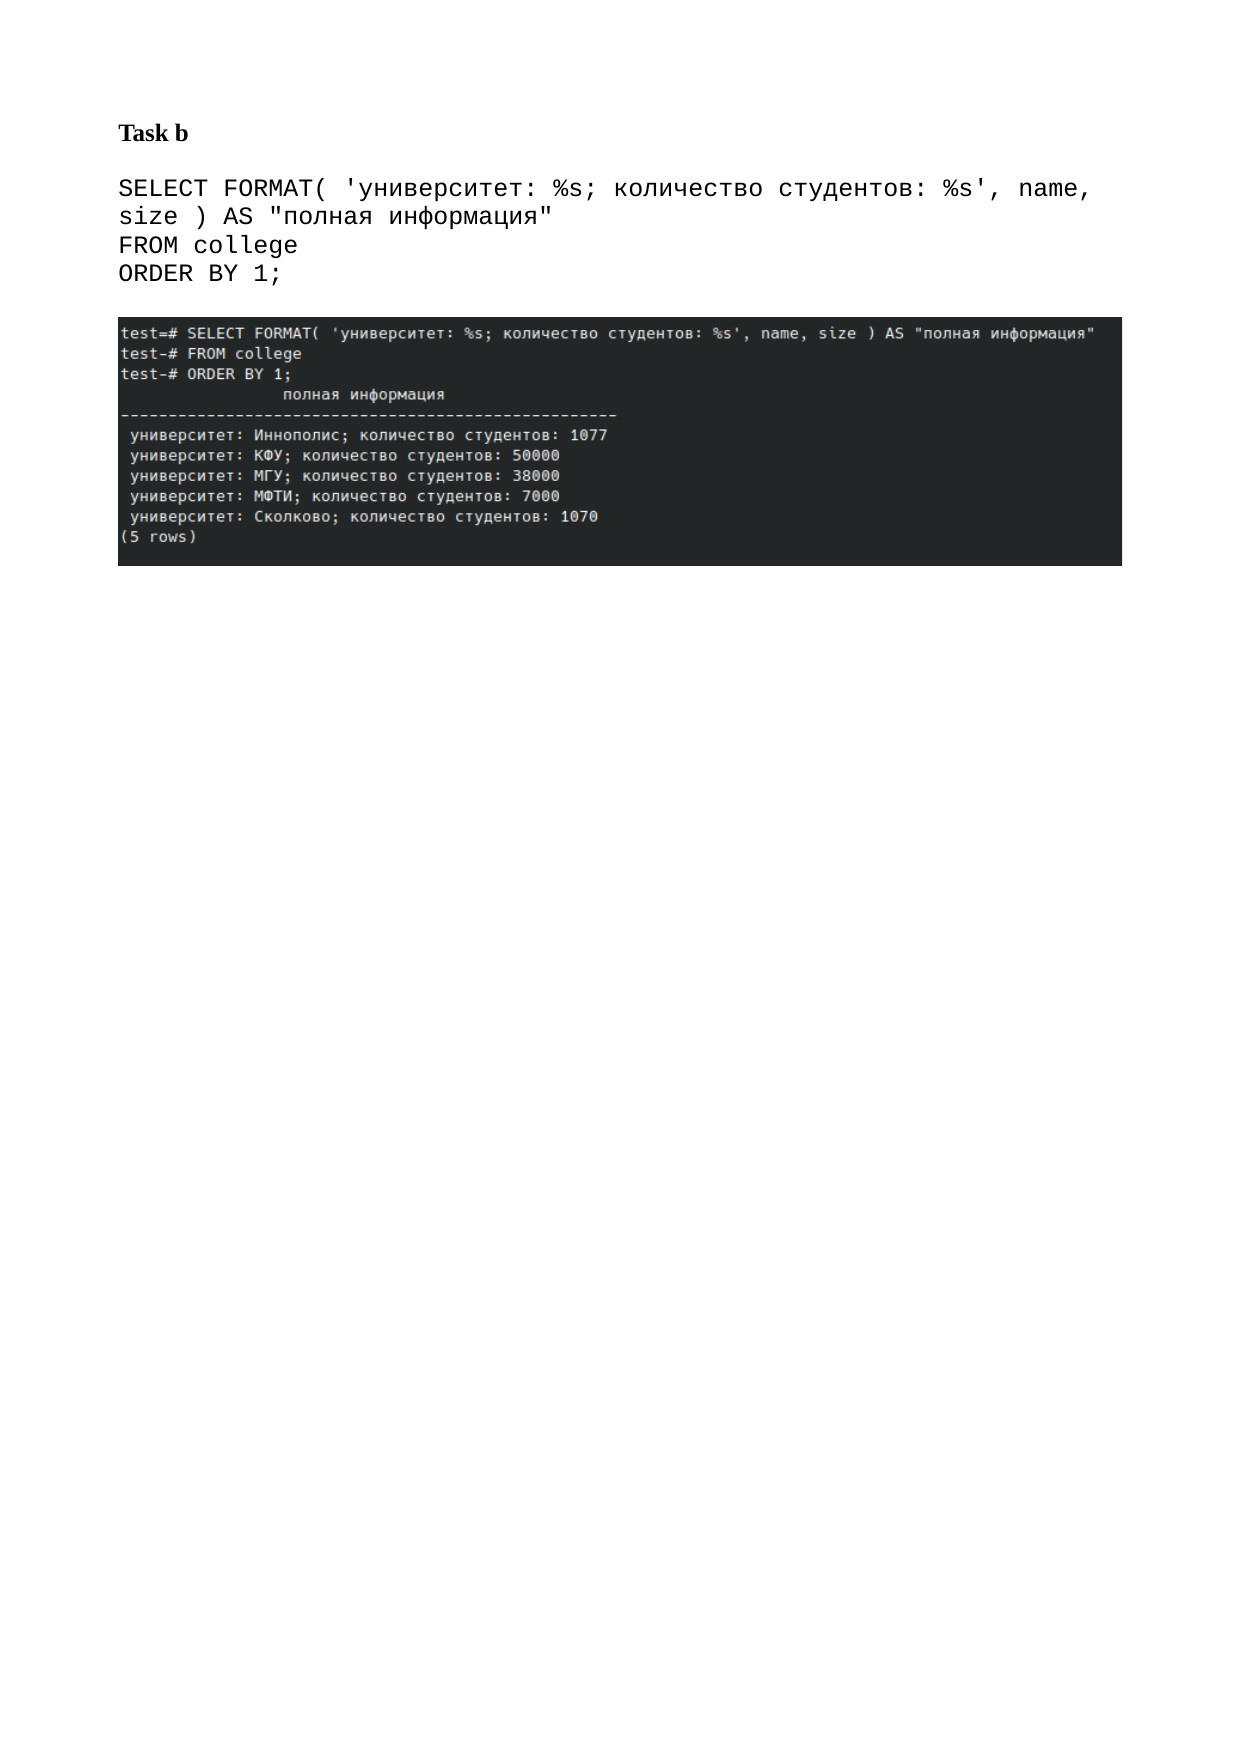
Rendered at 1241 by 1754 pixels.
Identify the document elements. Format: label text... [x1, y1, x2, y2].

text FROM college [118, 232, 1122, 261]
picture [118, 317, 1123, 566]
text SELECT FORMAT( 'университет: %s; количество студентов: %s', name, size ) AS "полная информация" [118, 176, 1122, 232]
text Task b [118, 118, 1122, 147]
text ORDER BY 1; [118, 261, 1122, 289]
